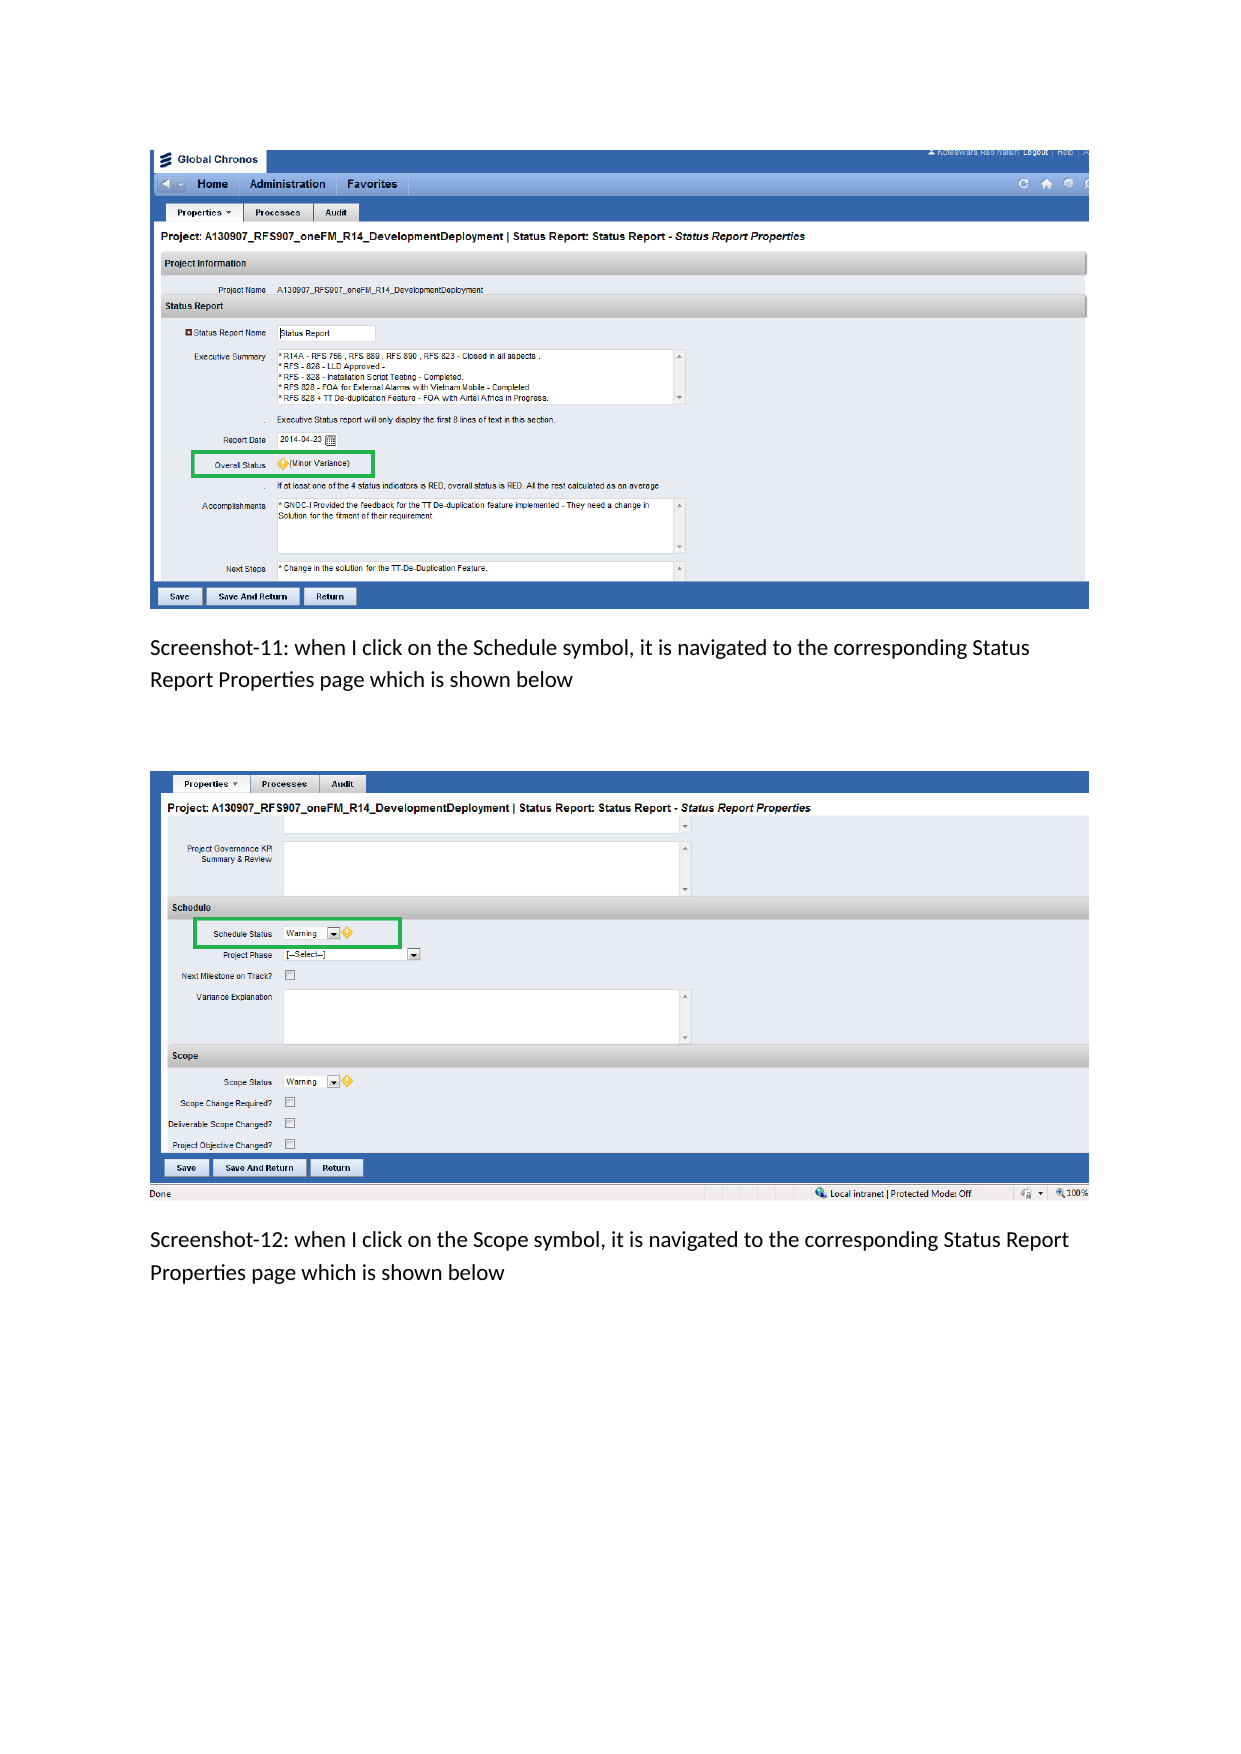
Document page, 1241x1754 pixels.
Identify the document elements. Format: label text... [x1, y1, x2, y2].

text Screenshot-12: when I click on the Scope symbol, it is navigated to the corresponding Status Report Properties page which is shown below [150, 1225, 1090, 1286]
picture [150, 150, 1089, 609]
picture [150, 771, 1089, 1201]
text Screenshot-11: when I click on the Schedule symbol, it is navigated to the corresponding Status Report Properties page which is shown below [150, 633, 1090, 694]
